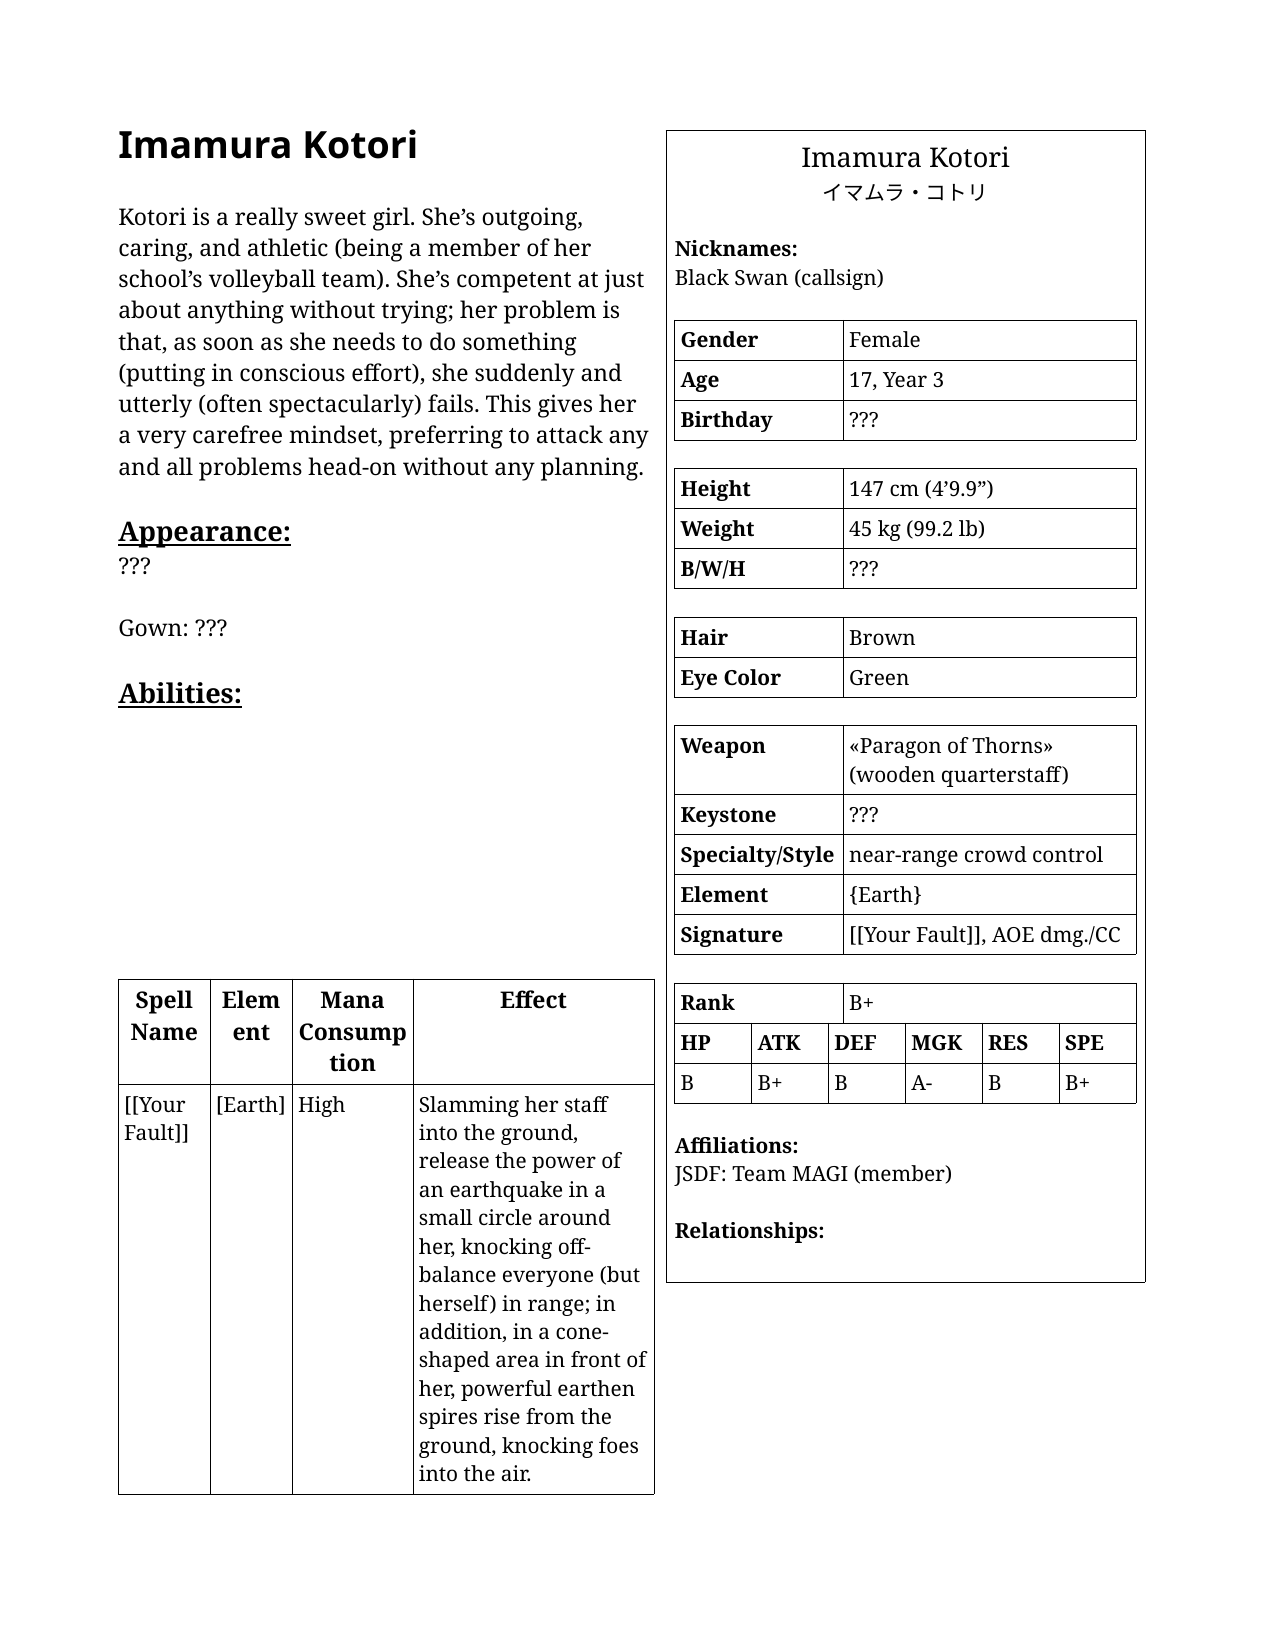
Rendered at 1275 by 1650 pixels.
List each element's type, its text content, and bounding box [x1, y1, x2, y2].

table_header 147 cm (4’9.9”) [844, 469, 1136, 508]
text [1146, 550, 1157, 581]
table_cell Slamming her staff into the ground, release the power of an earthquake in a small circle around her, knocking off-balance everyone (but herself) in range; in addition, in a cone-shaped area in front of her, powerful earthen spires rise from the ground, knocking foes into the air. [414, 1085, 654, 1493]
text Nicknames: [674, 234, 1136, 263]
text Imamura Kotori [667, 131, 1145, 1282]
table_cell B [829, 1064, 905, 1102]
table_cell Specialty/Style [675, 835, 843, 874]
text Abilities: [118, 675, 666, 712]
table_cell High [293, 1085, 413, 1493]
table_header Mana Consumption [293, 980, 413, 1084]
text Black Swan (callsign) [674, 263, 1136, 291]
table_cell Keystone [675, 795, 843, 834]
table_cell B [675, 1064, 751, 1102]
table_cell 17, Year 3 [844, 361, 1136, 400]
text Imamura Kotori [118, 118, 1157, 169]
table_header Female [844, 321, 1136, 360]
table_cell Eye Color [675, 658, 843, 697]
table_cell ??? [844, 549, 1136, 588]
table_cell SPE [1060, 1024, 1136, 1062]
text [1146, 675, 1157, 712]
table_header Gender [675, 321, 843, 360]
table_header Weapon [675, 726, 843, 794]
table_cell Age [675, 361, 843, 400]
table_header Brown [844, 618, 1136, 657]
table_cell [Earth] [211, 1085, 292, 1493]
text Imamura Kotori [674, 139, 1136, 176]
table_cell DEF [829, 1024, 905, 1062]
table_cell RES [983, 1024, 1059, 1062]
table_header Spell Name [119, 980, 210, 1084]
table_cell [[Your Fault]] [119, 1085, 210, 1493]
text イマムラ・コトリ [674, 176, 1136, 206]
table_cell MGK [906, 1024, 982, 1062]
text JSDF: Team MAGI (member) [674, 1159, 1136, 1188]
table_cell Birthday [675, 401, 843, 440]
table_cell Weight [675, 509, 843, 548]
table_cell Element [675, 875, 843, 914]
table_cell ATK [752, 1024, 828, 1062]
table_cell B+ [1060, 1064, 1136, 1102]
table_cell Green [844, 658, 1136, 697]
text [1146, 612, 1157, 643]
text [1146, 513, 1157, 550]
text Appearance: [118, 513, 666, 550]
table_header Rank [675, 984, 843, 1022]
table_cell ??? [844, 401, 1136, 440]
table_cell {Earth} [844, 875, 1136, 914]
text Gown: ??? [118, 612, 666, 643]
table_header Element [211, 980, 292, 1084]
table_header Effect [414, 980, 654, 1084]
text Relationships: [674, 1216, 1136, 1245]
table_cell B+ [752, 1064, 828, 1102]
table_cell ??? [844, 795, 1136, 834]
text ??? [118, 550, 666, 581]
table_header Hair [675, 618, 843, 657]
table_header Height [675, 469, 843, 508]
table_cell near-range crowd control [844, 835, 1136, 874]
table_cell 45 kg (99.2 lb) [844, 509, 1136, 548]
table_cell Signature [675, 915, 843, 954]
text Kotori is a really sweet girl. She’s outgoing, caring, and athletic (being a member of her school’s volleyball team). She’s competent at just about anything without trying; her problem is that, as soon as she needs to do something (putting in conscious effort), she suddenly and utterly (often spectacularly) fails. This gives her a very carefree mindset, preferring to attack any and all problems head-on without any planning. [118, 200, 666, 482]
table_cell [[Your Fault]], AOE dmg./CC [844, 915, 1136, 954]
table_header B+ [844, 984, 1136, 1022]
table_cell B [983, 1064, 1059, 1102]
text Affiliations: [674, 1131, 1136, 1159]
table_cell B/W/H [675, 549, 843, 588]
table_cell A- [906, 1064, 982, 1102]
table_cell HP [675, 1024, 751, 1062]
table_header «Paragon of Thorns» (wooden quarterstaff) [844, 726, 1136, 794]
